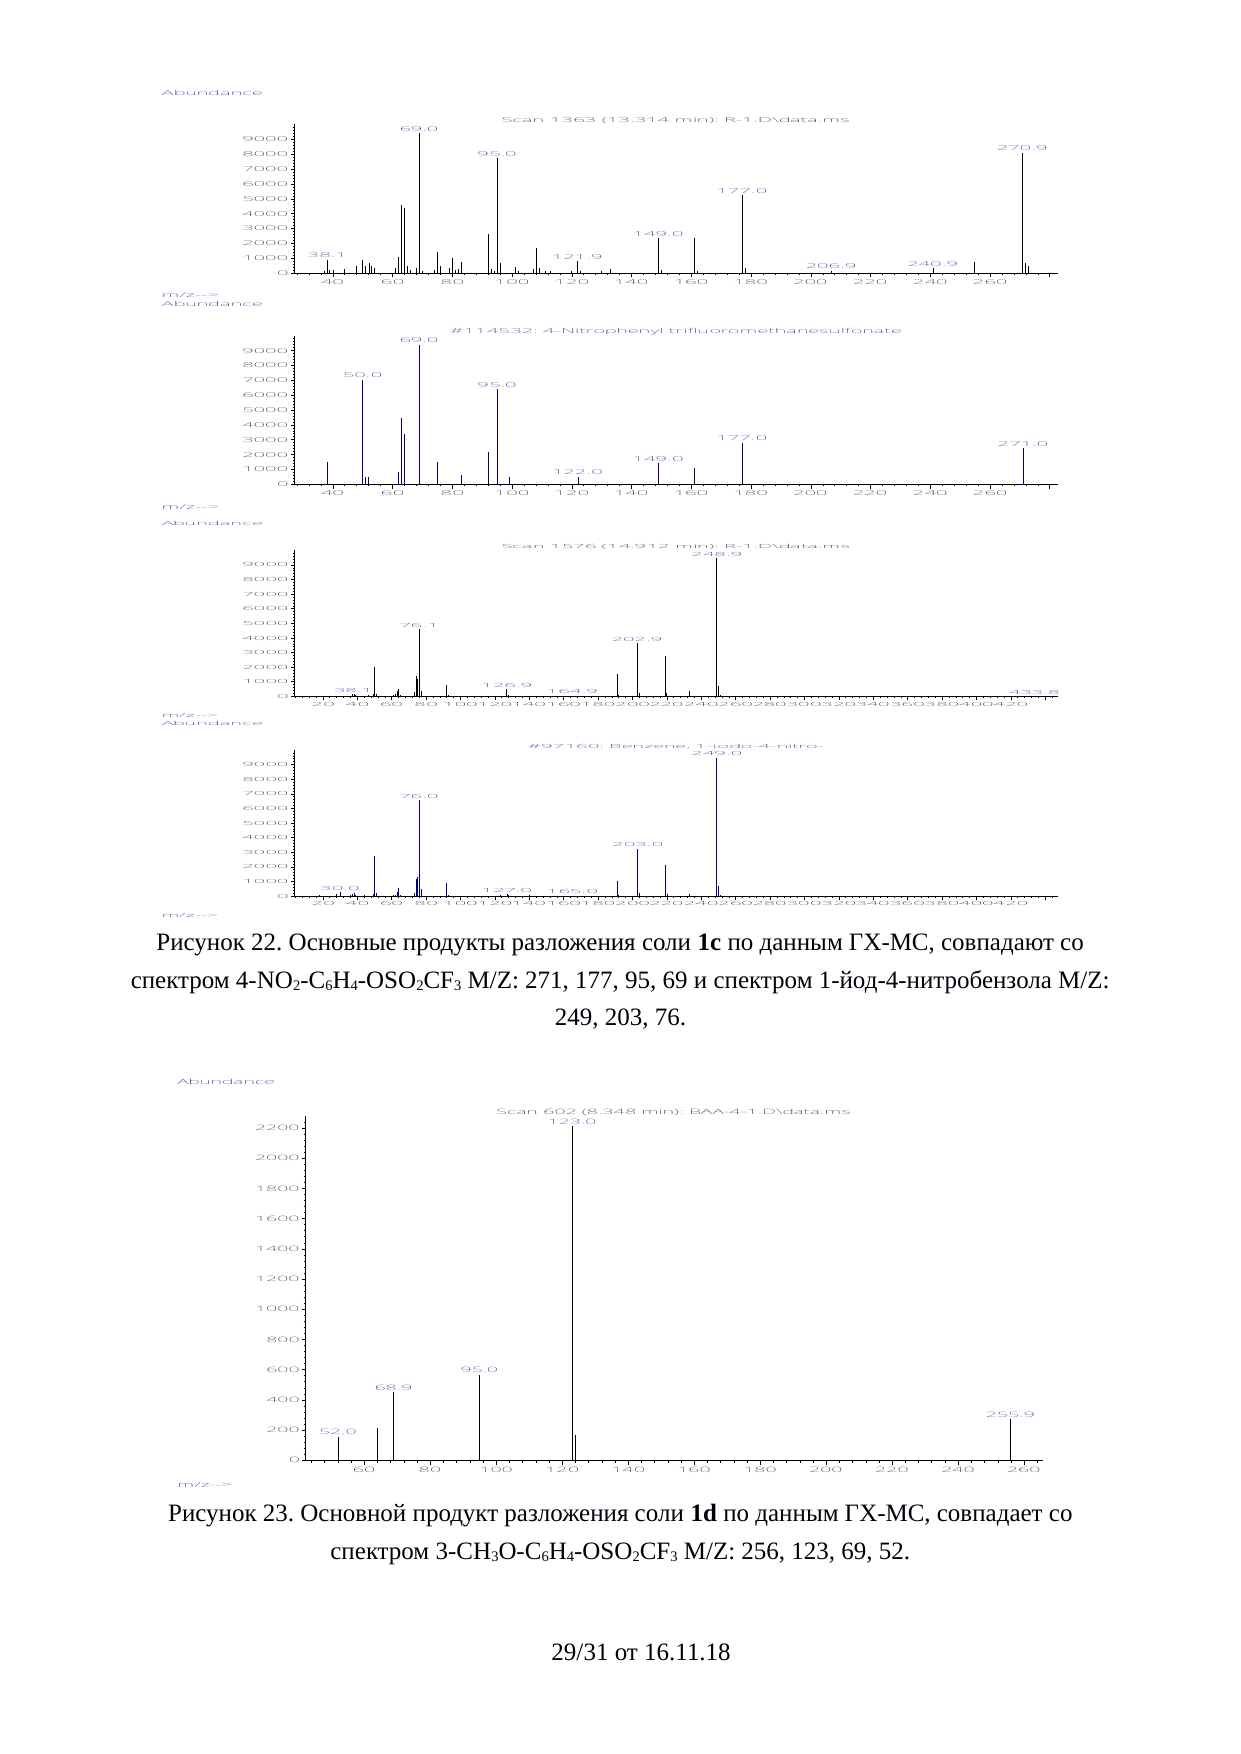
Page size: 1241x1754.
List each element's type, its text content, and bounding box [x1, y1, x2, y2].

text Рисунок 23. Основной продукт разложения соли 1d по данным ГХ-МС, совпадает со спектром 3-CH3O-C6H4-OSO2CF3 M/Z: 256, 123, 69, 52. [118, 1498, 1122, 1564]
text Рисунок 22. Основные продукты разложения соли 1c по данным ГХ-МС, совпадают со спектром 4-NO2-C6H4-OSO2CF3 M/Z: 271, 177, 95, 69 и спектром 1-йод-4-нитробензола M/Z: 249, 203, 76. [118, 927, 1122, 1031]
